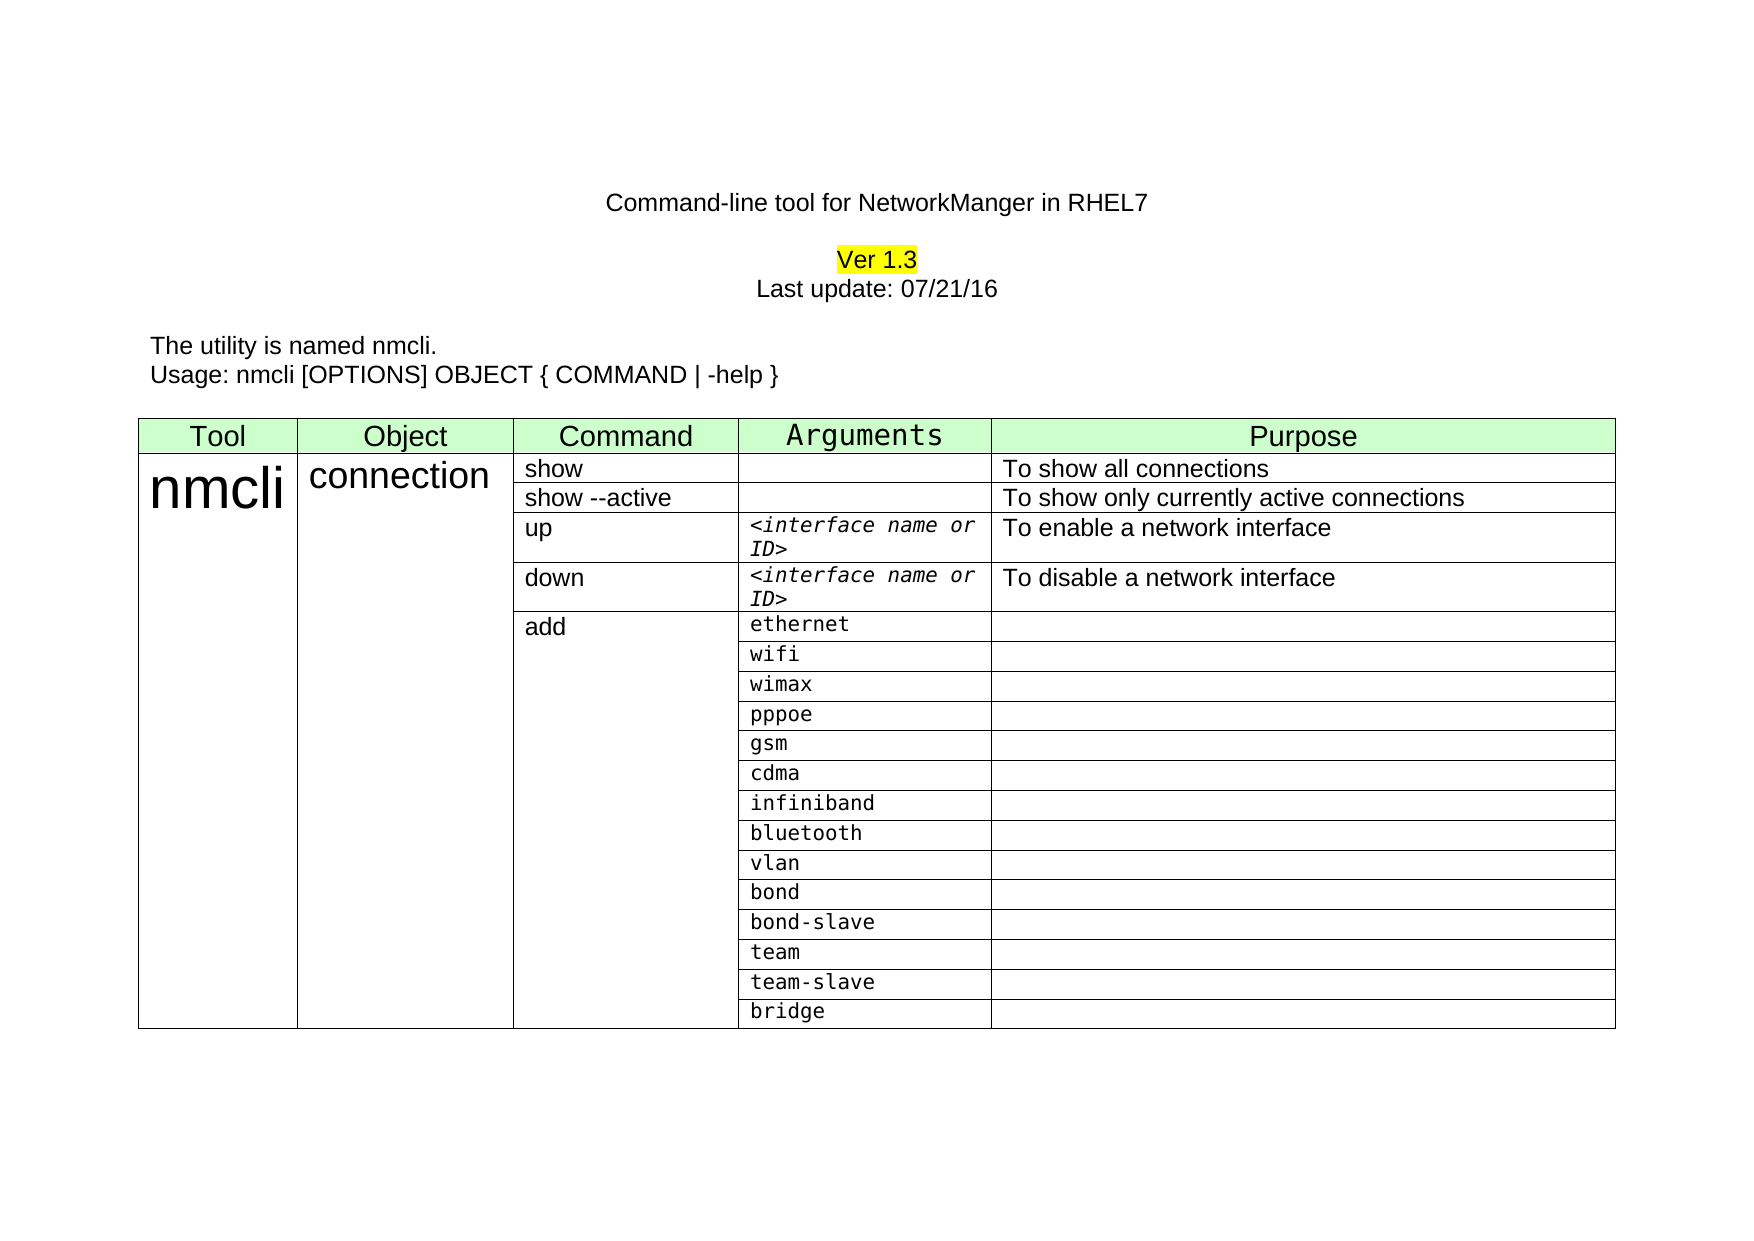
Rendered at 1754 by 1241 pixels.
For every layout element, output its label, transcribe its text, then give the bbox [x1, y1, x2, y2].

table_cell bond-slave [739, 910, 991, 939]
table_cell <interface name or ID> [739, 513, 991, 562]
table_cell To show only currently active connections [992, 483, 1615, 512]
table_cell [992, 612, 1615, 641]
text Usage: nmcli [OPTIONS] OBJECT { COMMAND | -help } [150, 360, 1604, 389]
table_cell [992, 672, 1615, 701]
table_cell show --active [514, 483, 738, 512]
table_cell add [514, 612, 738, 1028]
text Command-line tool for NetworkManger in RHEL7 [150, 187, 1604, 216]
table_cell [992, 731, 1615, 760]
table_cell infiniband [739, 791, 991, 820]
table_cell gsm [739, 731, 991, 760]
table_header Object [298, 419, 513, 452]
table_cell [739, 483, 991, 512]
table_cell [739, 454, 991, 482]
table_cell team-slave [739, 970, 991, 998]
table_header Purpose [992, 419, 1615, 452]
table_cell [992, 761, 1615, 790]
table_cell pppoe [739, 702, 991, 730]
table_cell bluetooth [739, 821, 991, 849]
table_cell bond [739, 880, 991, 909]
table_cell down [514, 563, 738, 611]
text Last update: 07/21/16 [150, 274, 1604, 302]
table_cell up [514, 513, 738, 562]
table_header Tool [139, 419, 297, 452]
table_cell ethernet [739, 612, 991, 641]
table_cell [992, 970, 1615, 998]
table_cell vlan [739, 851, 991, 879]
table_cell [992, 1000, 1615, 1028]
table_cell [992, 940, 1615, 969]
table_header Arguments [739, 419, 991, 452]
table_cell [992, 702, 1615, 730]
text Ver 1.3 [150, 245, 1604, 274]
table_cell bridge [739, 1000, 991, 1028]
table_cell <interface name or ID> [739, 563, 991, 611]
table_cell show [514, 454, 738, 482]
table_cell connection [298, 454, 513, 1028]
table_cell wifi [739, 642, 991, 671]
table_cell [992, 821, 1615, 849]
table_cell [992, 851, 1615, 879]
table_cell cdma [739, 761, 991, 790]
table_cell To enable a network interface [992, 513, 1615, 562]
table_cell [992, 880, 1615, 909]
text The utility is named nmcli. [150, 331, 1604, 360]
table_cell wimax [739, 672, 991, 701]
table_cell [992, 910, 1615, 939]
table_cell To disable a network interface [992, 563, 1615, 611]
table_cell To show all connections [992, 454, 1615, 482]
table_cell nmcli [139, 454, 297, 1028]
table_cell [992, 791, 1615, 820]
table_cell team [739, 940, 991, 969]
table_cell [992, 642, 1615, 671]
table_header Command [514, 419, 738, 452]
